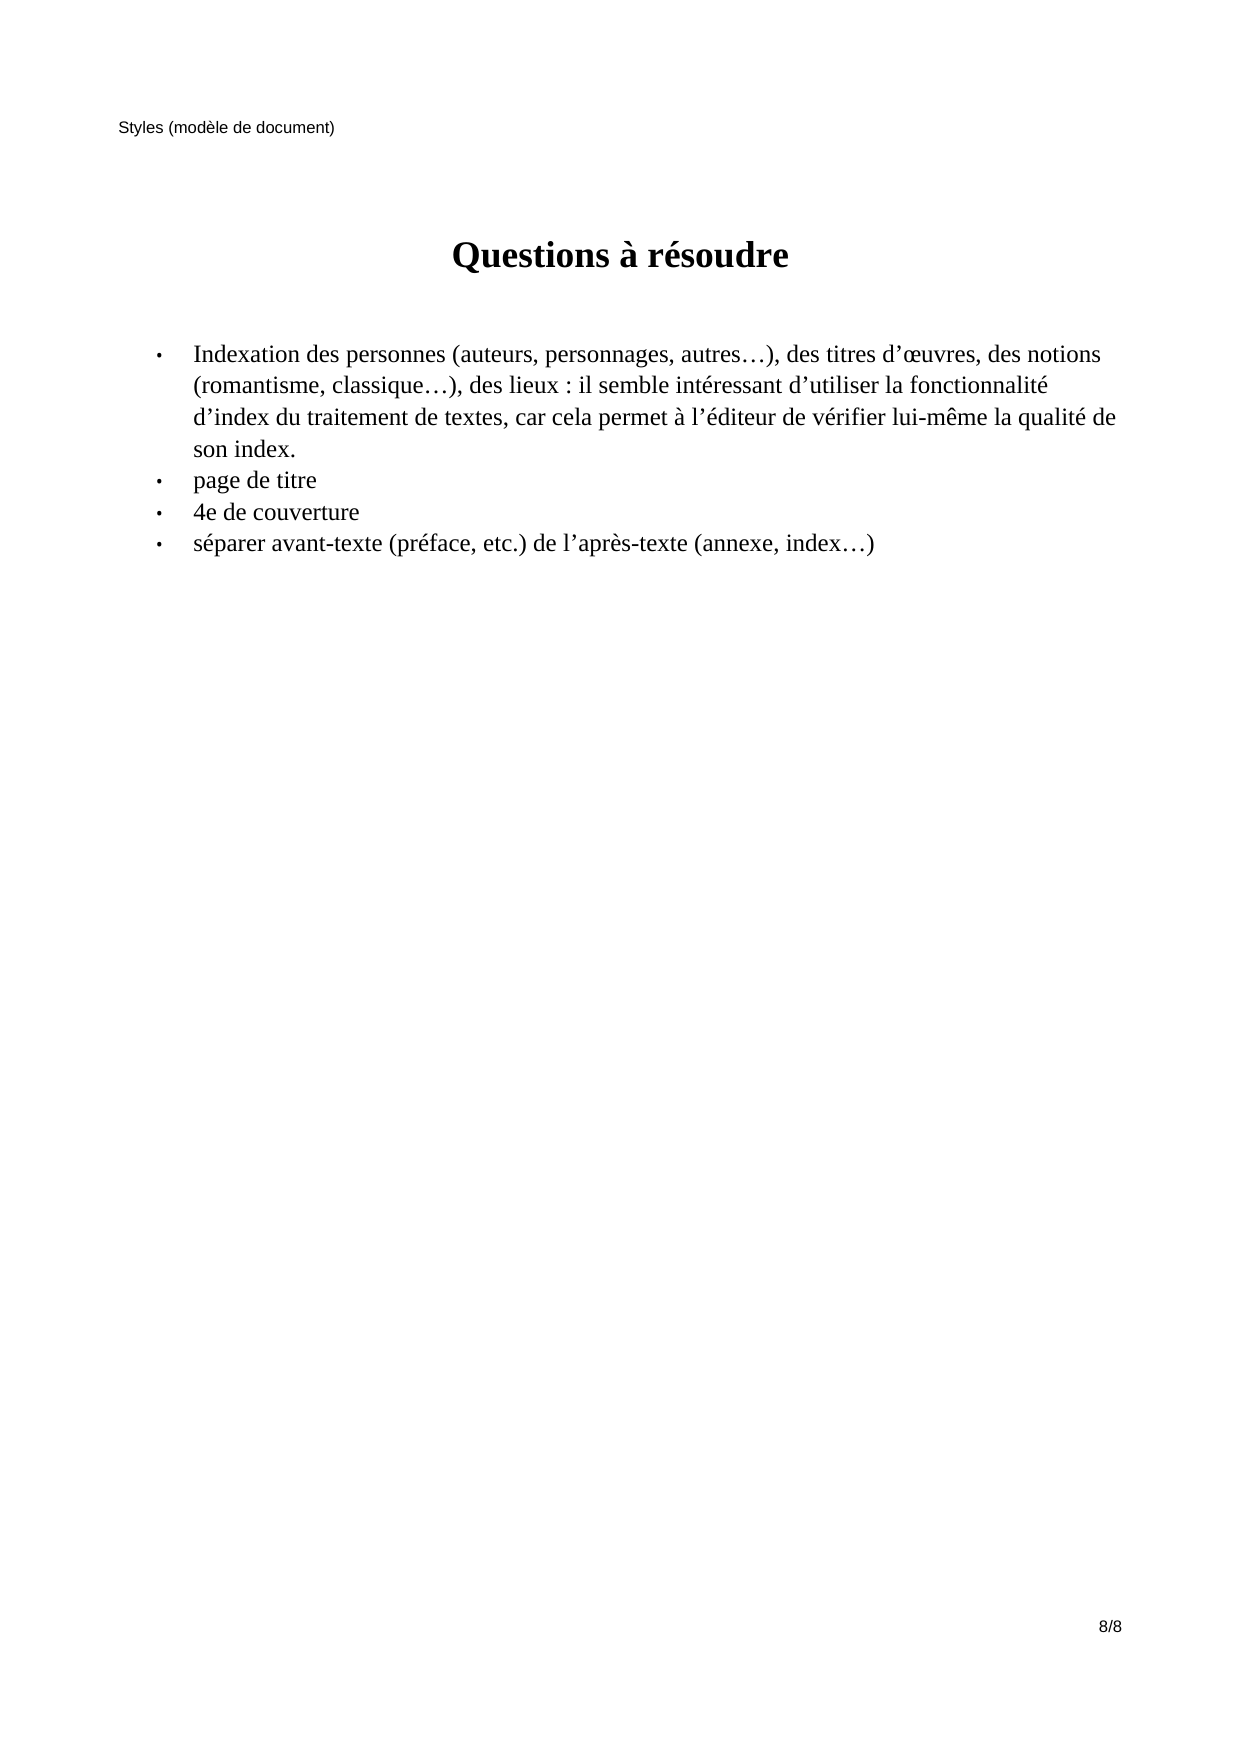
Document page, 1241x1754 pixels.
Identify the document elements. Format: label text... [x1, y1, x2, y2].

list 4e de couverture [156, 497, 1122, 526]
list séparer avant-texte (préface, etc.) de l’après-texte (annexe, index…) [156, 528, 1122, 557]
subtitle Questions à résoudre [236, 233, 1004, 276]
list Indexation des personnes (auteurs, personnages, autres…), des titres d’œuvres, des notions (romantisme, classique…), des lieux : il semble intéressant d’utiliser la fonctionnalité d’index du traitement de textes, car cela permet à l’éditeur de vérifier lui-même la qualité de son index. [156, 339, 1122, 462]
list page de titre [156, 465, 1122, 494]
